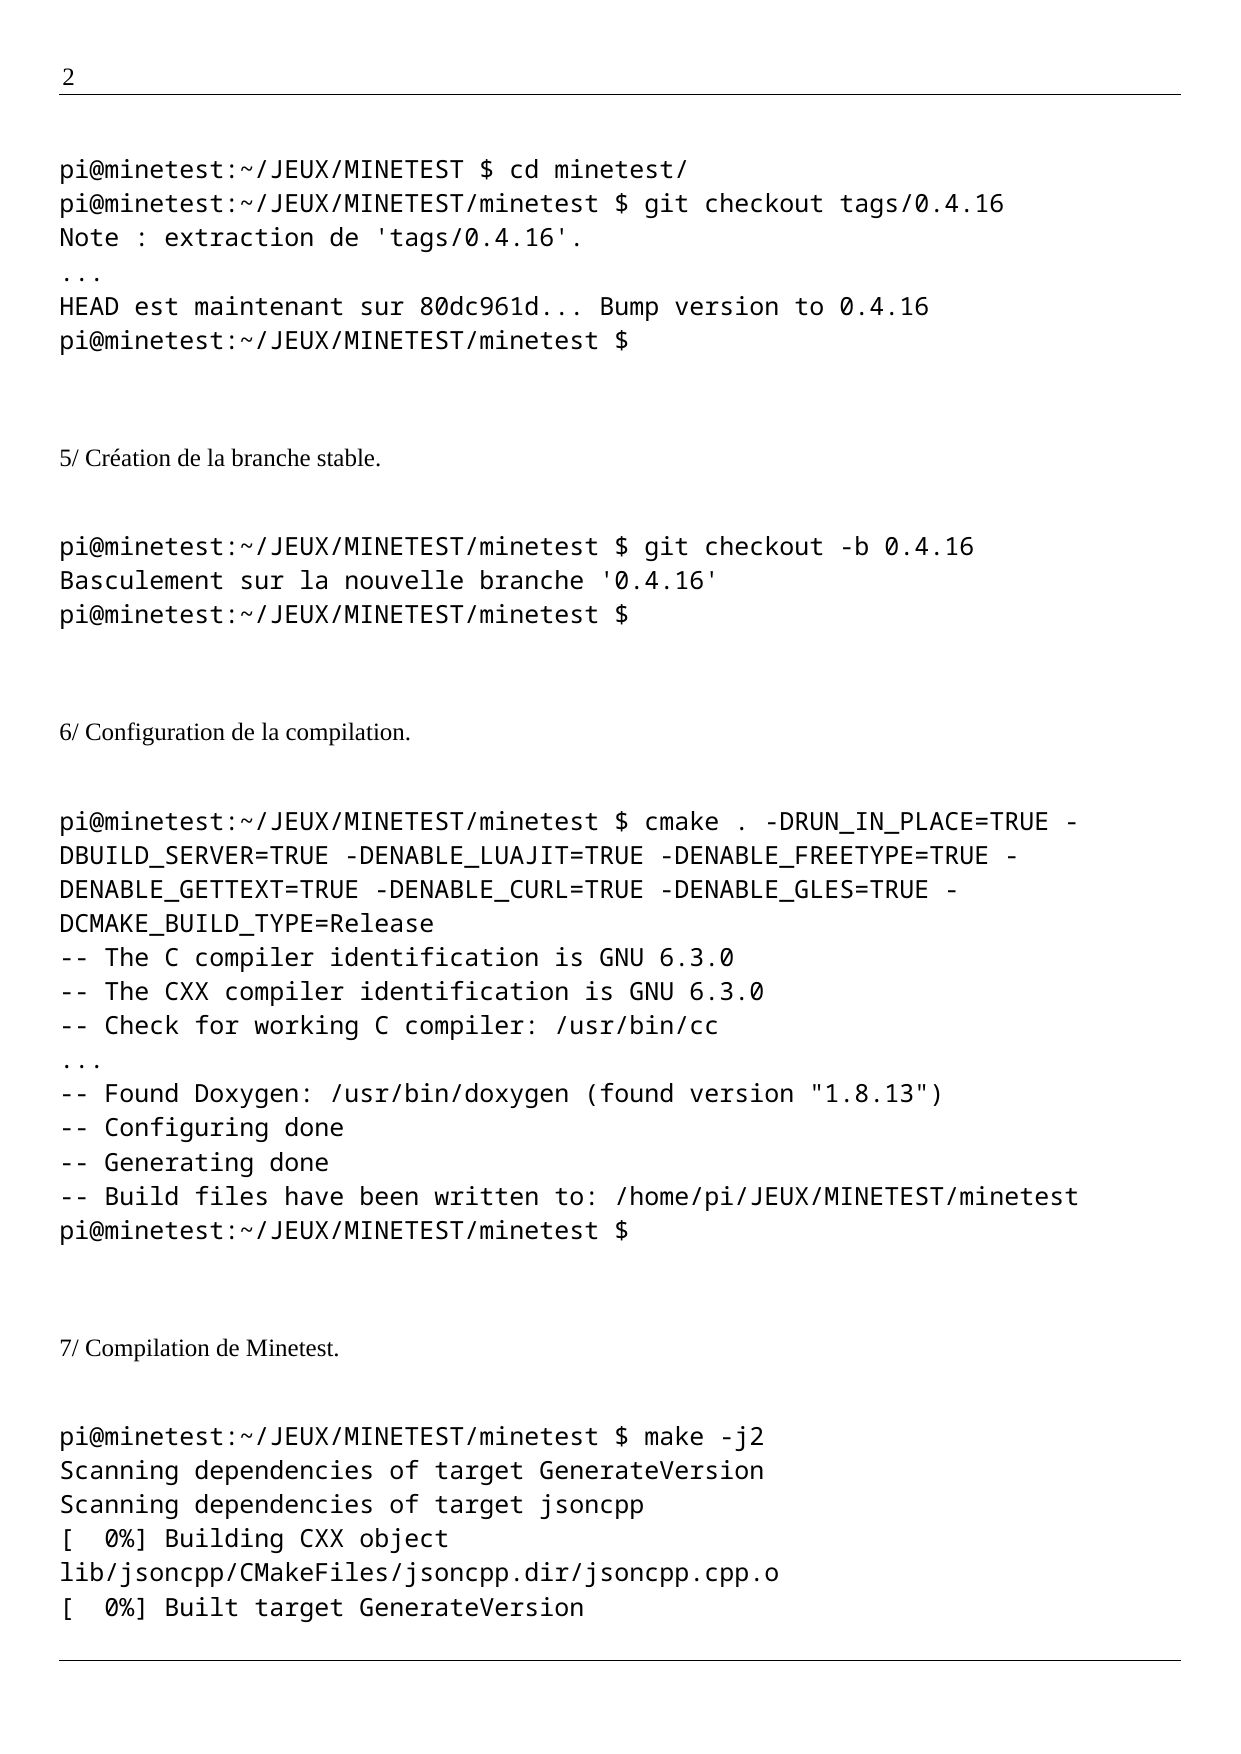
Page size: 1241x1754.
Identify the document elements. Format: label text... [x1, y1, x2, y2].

text HEAD est maintenant sur 80dc961d... Bump version to 0.4.16 [59, 288, 1181, 322]
text pi@minetest:~/JEUX/MINETEST/minetest $ cmake . -DRUN_IN_PLACE=TRUE -DBUILD_SERVER=TRUE -DENABLE_LUAJIT=TRUE -DENABLE_FREETYPE=TRUE -DENABLE_GETTEXT=TRUE -DENABLE_CURL=TRUE -DENABLE_GLES=TRUE -DCMAKE_BUILD_TYPE=Release [59, 803, 1181, 940]
text -- The CXX compiler identification is GNU 6.3.0 [59, 974, 1181, 1008]
text 6/ Configuration de la compilation. [59, 717, 1181, 746]
text -- Found Doxygen: /usr/bin/doxygen (found version "1.8.13") [59, 1076, 1181, 1110]
text pi@minetest:~/JEUX/MINETEST/minetest $ git checkout tags/0.4.16 [59, 186, 1181, 220]
text -- Configuring done [59, 1110, 1181, 1144]
text -- Check for working C compiler: /usr/bin/cc [59, 1008, 1181, 1042]
text pi@minetest:~/JEUX/MINETEST/minetest $ [59, 322, 1181, 356]
text pi@minetest:~/JEUX/MINETEST/minetest $ [59, 597, 1181, 631]
text 7/ Compilation de Minetest. [59, 1333, 1181, 1361]
text Scanning dependencies of target GenerateVersion [59, 1453, 1181, 1487]
text pi@minetest:~/JEUX/MINETEST/minetest $ make -j2 [59, 1419, 1181, 1453]
text [ 0%] Built target GenerateVersion [59, 1589, 1181, 1623]
text Basculement sur la nouvelle branche '0.4.16' [59, 563, 1181, 597]
text Scanning dependencies of target jsoncpp [59, 1487, 1181, 1521]
text pi@minetest:~/JEUX/MINETEST $ cd minetest/ [59, 152, 1181, 186]
text Note : extraction de 'tags/0.4.16'. [59, 220, 1181, 254]
text pi@minetest:~/JEUX/MINETEST/minetest $ git checkout -b 0.4.16 [59, 529, 1181, 563]
text -- Generating done [59, 1144, 1181, 1178]
text ... [59, 1042, 1181, 1076]
text -- Build files have been written to: /home/pi/JEUX/MINETEST/minetest [59, 1178, 1181, 1212]
text ... [59, 254, 1181, 288]
text 5/ Création de la branche stable. [59, 443, 1181, 471]
text pi@minetest:~/JEUX/MINETEST/minetest $ [59, 1212, 1181, 1246]
text [ 0%] Building CXX object lib/jsoncpp/CMakeFiles/jsoncpp.dir/jsoncpp.cpp.o [59, 1521, 1181, 1589]
text -- The C compiler identification is GNU 6.3.0 [59, 940, 1181, 974]
